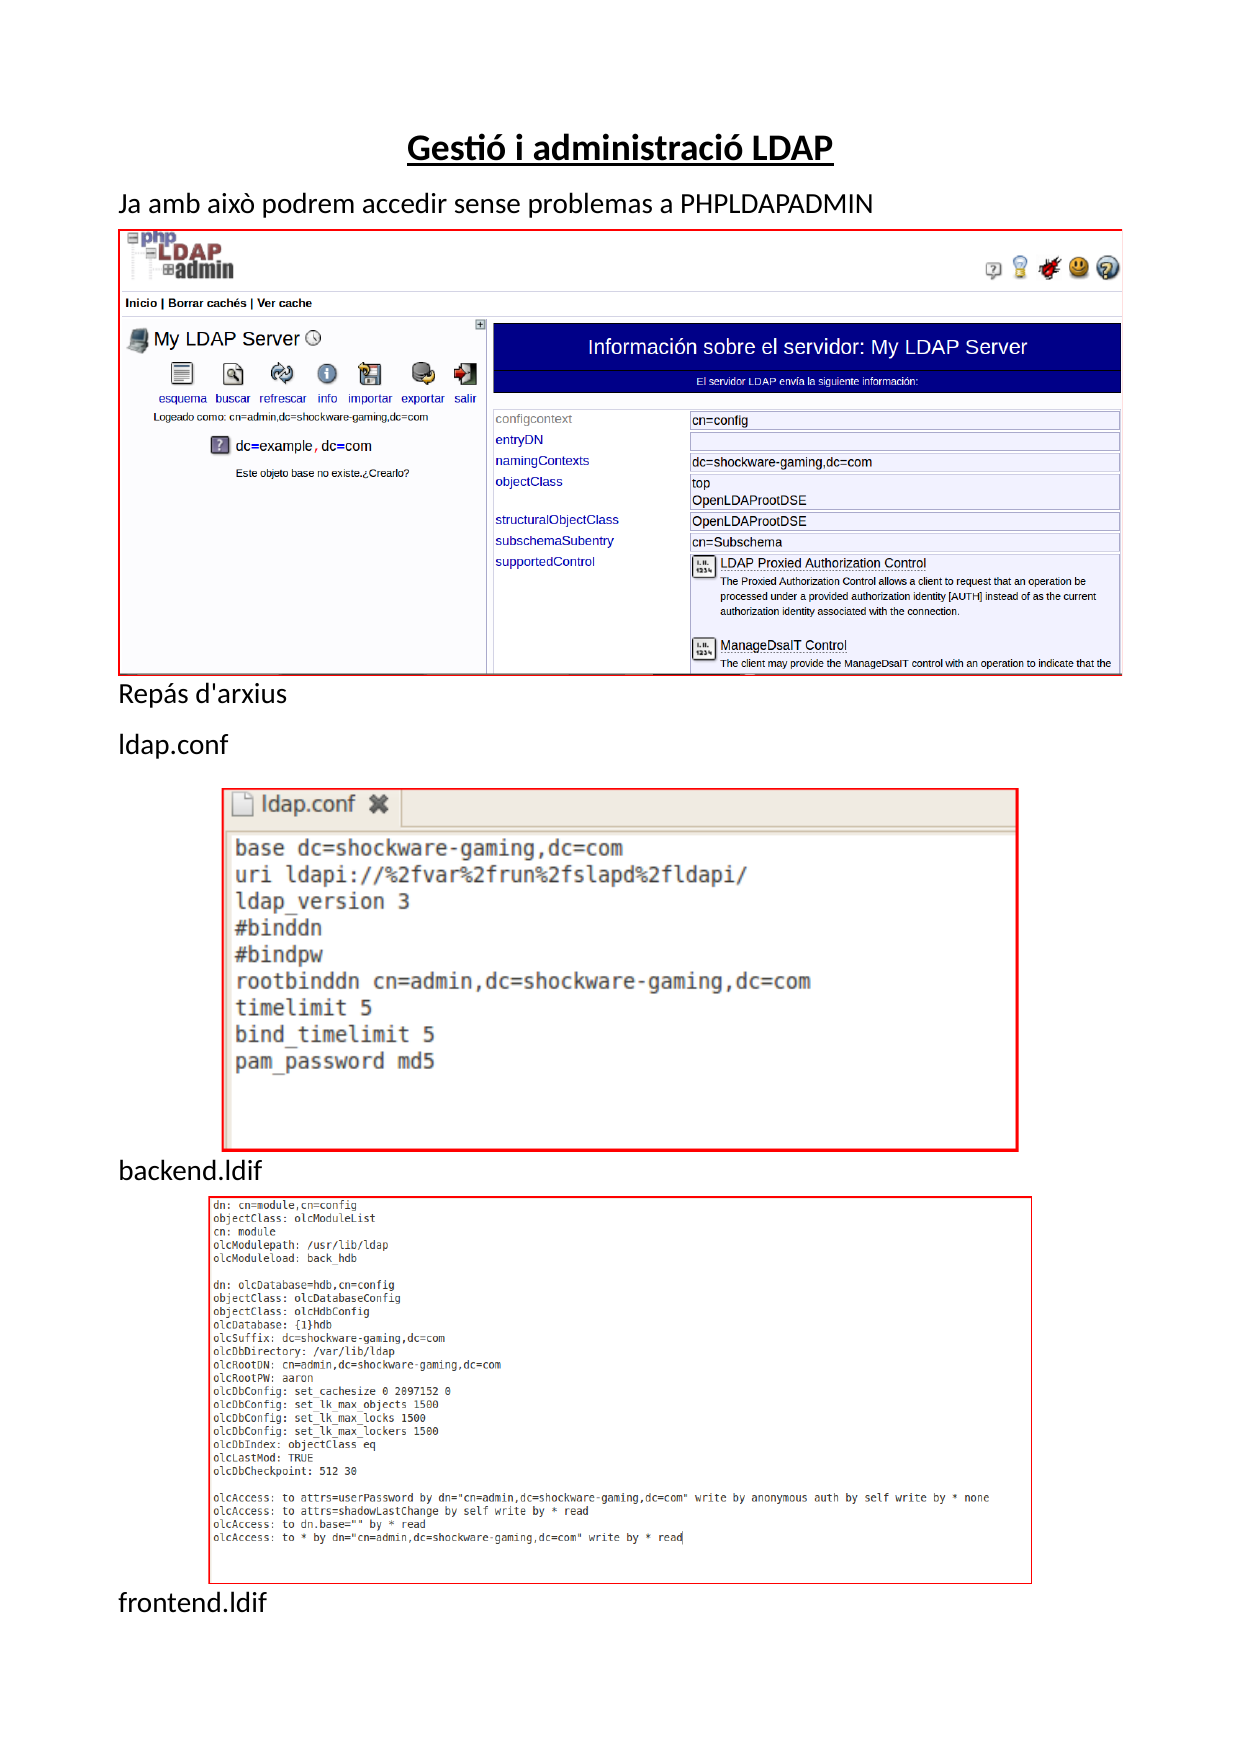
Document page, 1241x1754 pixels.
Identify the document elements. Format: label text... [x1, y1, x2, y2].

text frontend.ldif [118, 1203, 1122, 1619]
text Repás d'arxius [118, 676, 1122, 711]
picture [221, 788, 1019, 1152]
text backend.ldif [118, 777, 1122, 1188]
picture [208, 1196, 1032, 1584]
picture [118, 229, 1123, 676]
text ldap.conf [118, 726, 1122, 762]
text Gestió i administració LDAP [118, 124, 1122, 170]
text Ja amb això podrem accedir sense problemas a PHPLDAPADMIN [118, 185, 1122, 221]
